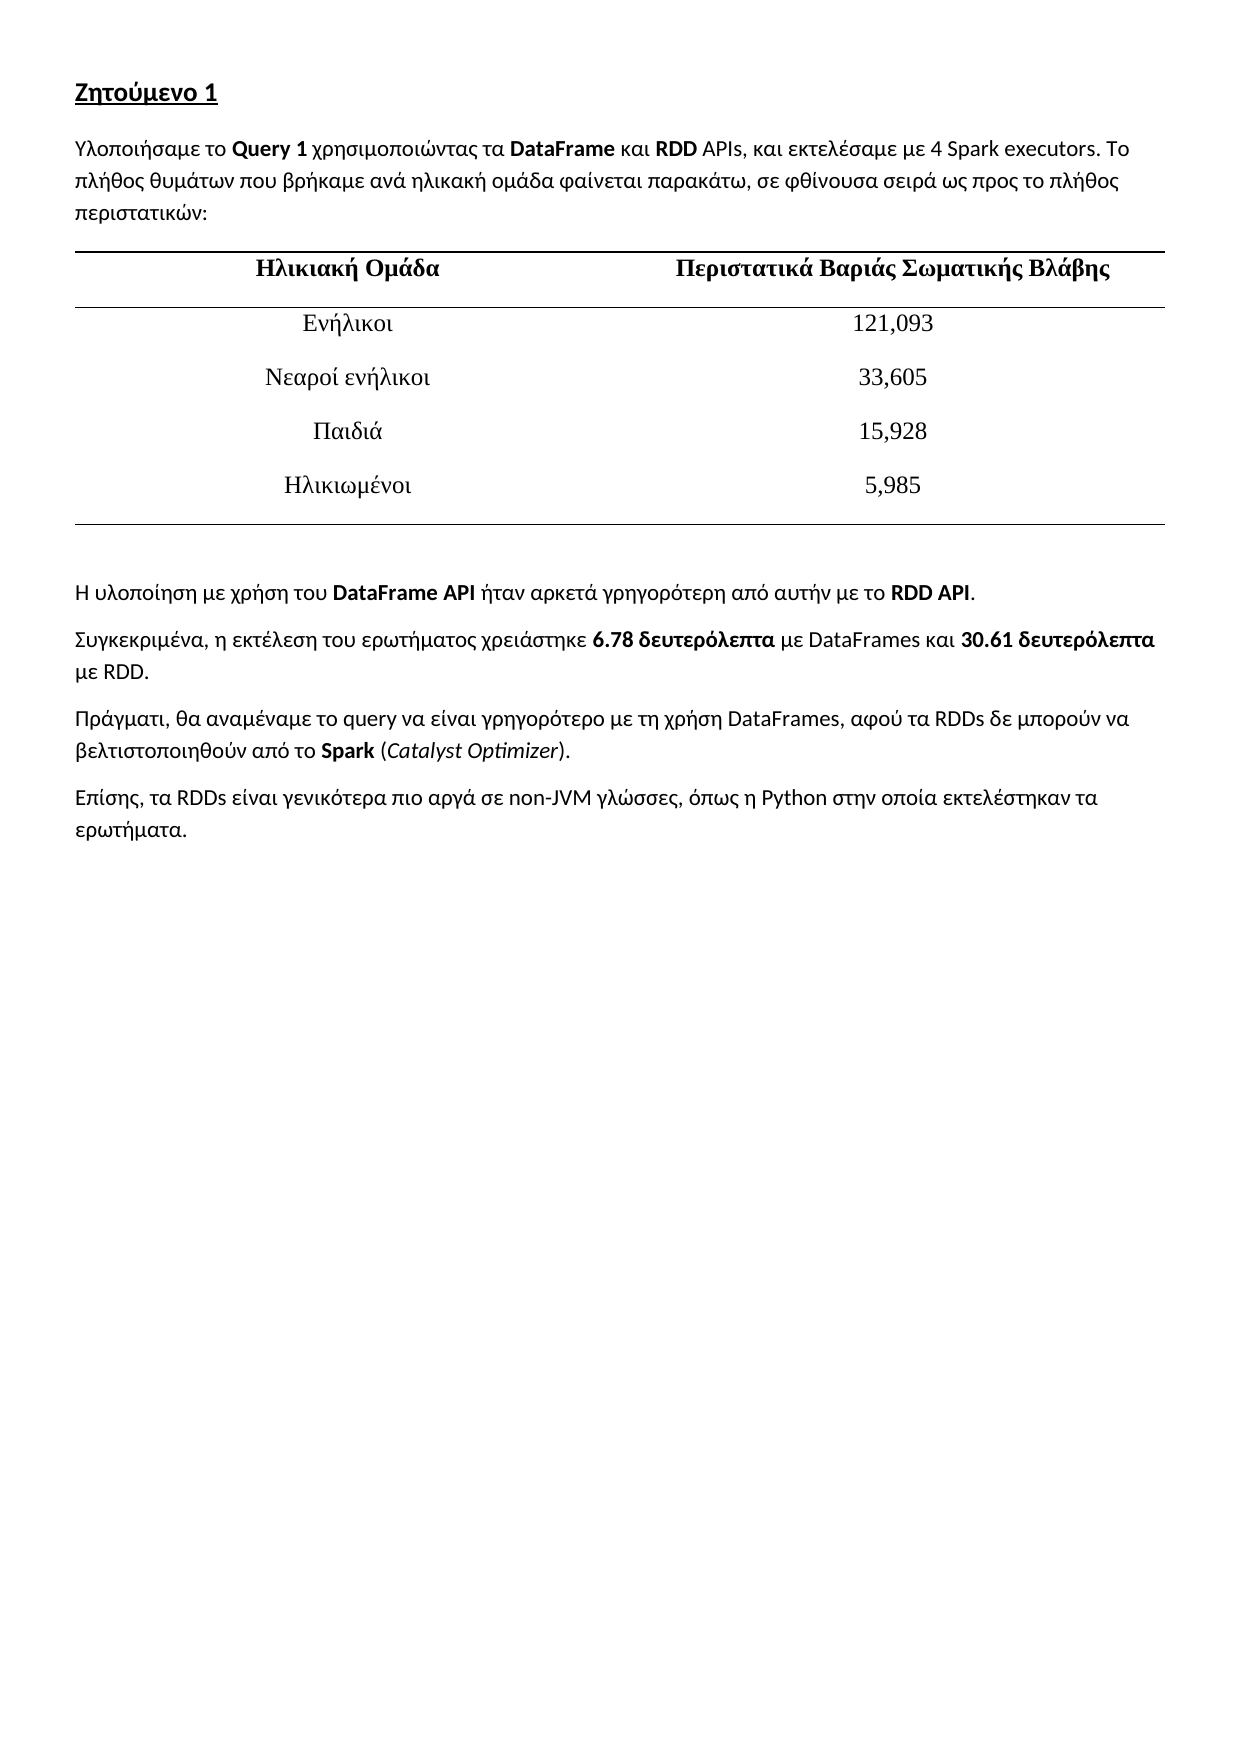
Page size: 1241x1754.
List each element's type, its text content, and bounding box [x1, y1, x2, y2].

table_cell 15,928 [620, 416, 1165, 470]
text Ζητούμενο 1 [75, 75, 1165, 108]
table_header Περιστατικά Βαριάς Σωματικής Βλάβης [620, 253, 1165, 307]
table_cell Παιδιά [75, 416, 620, 470]
table_header Ηλικιακή Ομάδα [75, 253, 620, 307]
text Συγκεκριμένα, η εκτέλεση του ερωτήματος χρειάστηκε 6.78 δευτερόλεπτα με DataFrames και 30.61 δευτερόλεπτα με RDD. [75, 625, 1165, 685]
text Πράγματι, θα αναμέναμε το query να είναι γρηγορότερο με τη χρήση DataFrames, αφού τα RDDs δε μπορούν να βελτιστοποιηθούν από το Spark (Catalyst Optimizer). [75, 704, 1165, 764]
text Η υλοποίηση με χρήση του DataFrame API ήταν αρκετά γρηγορότερη από αυτήν με το RDD API. [75, 578, 1165, 606]
table_cell Ενήλικοι [75, 308, 620, 362]
table_cell 5,985 [620, 470, 1165, 523]
table_cell 33,605 [620, 362, 1165, 416]
table_cell Νεαροί ενήλικοι [75, 362, 620, 416]
text Υλοποιήσαμε το Query 1 χρησιμοποιώντας τα DataFrame και RDD APIs, και εκτελέσαμε με 4 Spark executors. Το πλήθος θυμάτων που βρήκαμε ανά ηλικακή ομάδα φαίνεται παρακάτω, σε φθίνουσα σειρά ως προς το πλήθος περιστατικών: [75, 134, 1165, 226]
table_cell 121,093 [620, 308, 1165, 362]
text Επίσης, τα RDDs είναι γενικότερα πιο αργά σε non-JVM γλώσσες, όπως η Python στην οποία εκτελέστηκαν τα ερωτήματα. [75, 783, 1165, 843]
table_cell Ηλικιωμένοι [75, 470, 620, 523]
